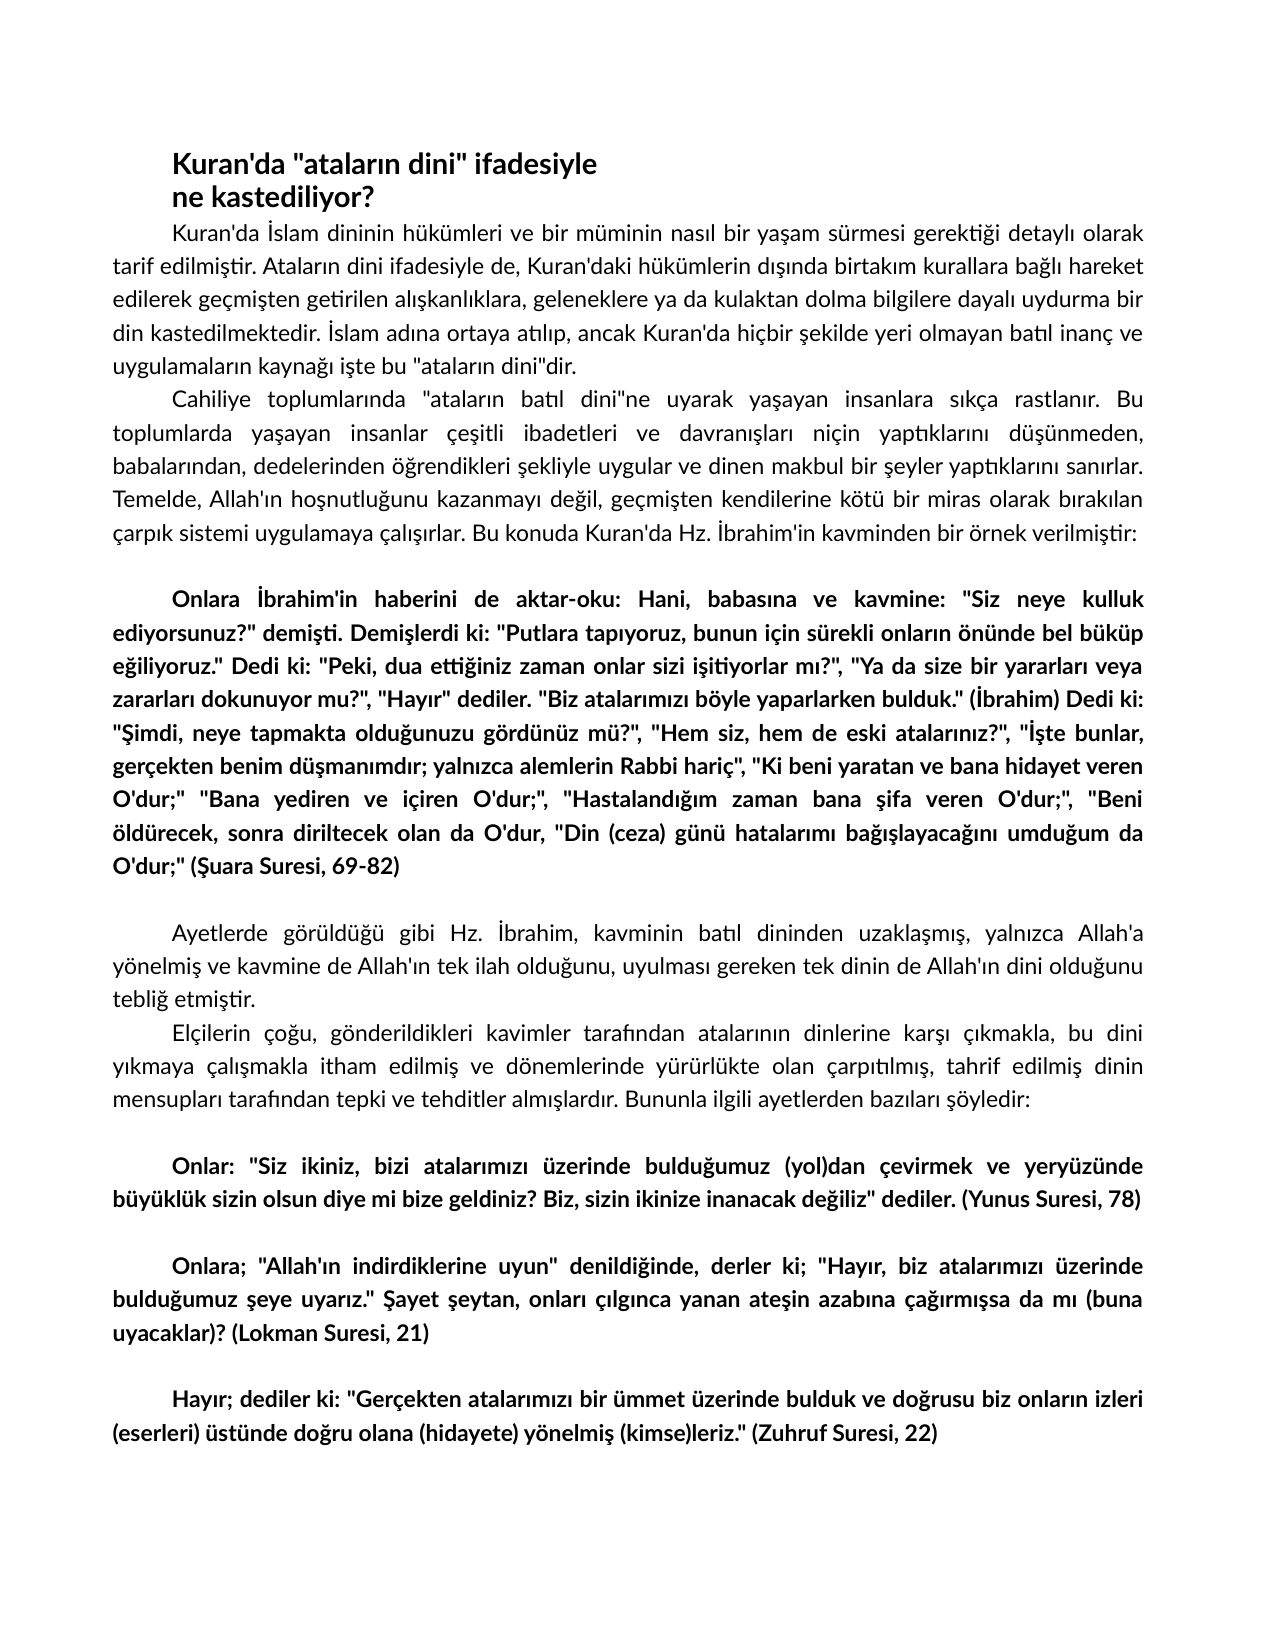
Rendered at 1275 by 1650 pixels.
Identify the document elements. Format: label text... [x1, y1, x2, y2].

text Cahiliye toplumlarında "ataların batıl dini"ne uyarak yaşayan insanlara sıkça rastlanır. Bu toplumlarda yaşayan insanlar çeşitli ibadetleri ve davranışları niçin yaptıklarını düşünmeden, babalarından, dedelerinden öğrendikleri şekliyle uygular ve dinen makbul bir şeyler yaptıklarını sanırlar. Temelde, Allah'ın hoşnutluğunu kazanmayı değil, geçmişten kendilerine kötü bir miras olarak bırakılan çarpık sistemi uygulamaya çalışırlar. Bu konuda Kuran'da Hz. İbrahim'in kavminden bir örnek verilmiştir: [112, 381, 1145, 548]
text Onlara; "Allah'ın indirdiklerine uyun" denildiğinde, derler ki; "Hayır, biz atalarımızı üzerinde bulduğumuz şeye uyarız." Şayet şeytan, onları çılgınca yanan ateşin azabına çağırmışsa da mı (buna uyacaklar)? (Lokman Suresi, 21) [112, 1248, 1145, 1348]
text Onlara İbrahim'in haberini de aktar-oku: Hani, babasına ve kavmine: "Siz neye kulluk ediyorsunuz?" demişti. Demişlerdi ki: "Putlara tapıyoruz, bunun için sürekli onların önünde bel büküp eğiliyoruz." Dedi ki: "Peki, dua ettiğiniz zaman onlar sizi işitiyorlar mı?", "Ya da size bir yararları veya zararları dokunuyor mu?", "Hayır" dediler. "Biz atalarımızı böyle yaparlarken bulduk." (İbrahim) Dedi ki: "Şimdi, neye tapmakta olduğunuzu gördünüz mü?", "Hem siz, hem de eski atalarınız?", "İşte bunlar, gerçekten benim düşmanımdır; yalnızca alemlerin Rabbi hariç", "Ki beni yaratan ve bana hidayet veren O'dur;" "Bana yediren ve içiren O'dur;", "Hastalandığım zaman bana şifa veren O'dur;", "Beni öldürecek, sonra diriltecek olan da O'dur, "Din (ceza) günü hatalarımı bağışlayacağını umduğum da O'dur;" (Şuara Suresi, 69-82) [112, 581, 1145, 881]
text Ayetlerde görüldüğü gibi Hz. İbrahim, kavminin batıl dininden uzaklaşmış, yalnızca Allah'a yönelmiş ve kavmine de Allah'ın tek ilah olduğunu, uyulması gereken tek dinin de Allah'ın dini olduğunu tebliğ etmiştir. [112, 914, 1145, 1014]
text Elçilerin çoğu, gönderildikleri kavimler tarafından atalarının dinlerine karşı çıkmakla, bu dini yıkmaya çalışmakla itham edilmiş ve dönemlerinde yürürlükte olan çarpıtılmış, tahrif edilmiş dinin mensupları tarafından tepki ve tehditler almışlardır. Bununla ilgili ayetlerden bazıları şöyledir: [112, 1014, 1145, 1114]
text Onlar: "Siz ikiniz, bizi atalarımızı üzerinde bulduğumuz (yol)dan çevirmek ve yeryüzünde büyüklük sizin olsun diye mi bize geldiniz? Biz, sizin ikinize inanacak değiliz" dediler. (Yunus Suresi, 78) [112, 1148, 1145, 1214]
text ne kastediliyor? [112, 181, 1145, 214]
text Hayır; dediler ki: "Gerçekten atalarımızı bir ümmet üzerinde bulduk ve doğrusu biz onların izleri (eserleri) üstünde doğru olana (hidayete) yönelmiş (kimse)leriz." (Zuhruf Suresi, 22) [112, 1381, 1145, 1448]
text Kuran'da İslam dininin hükümleri ve bir müminin nasıl bir yaşam sürmesi gerektiği detaylı olarak tarif edilmiştir. Ataların dini ifadesiyle de, Kuran'daki hükümlerin dışında birtakım kurallara bağlı hareket edilerek geçmişten getirilen alışkanlıklara, geleneklere ya da kulaktan dolma bilgilere dayalı uydurma bir din kastedilmektedir. İslam adına ortaya atılıp, ancak Kuran'da hiçbir şekilde yeri olmayan batıl inanç ve uygulamaların kaynağı işte bu "ataların dini"dir. [112, 214, 1145, 381]
text Kuran'da "ataların dini" ifadesiyle [112, 148, 1145, 181]
